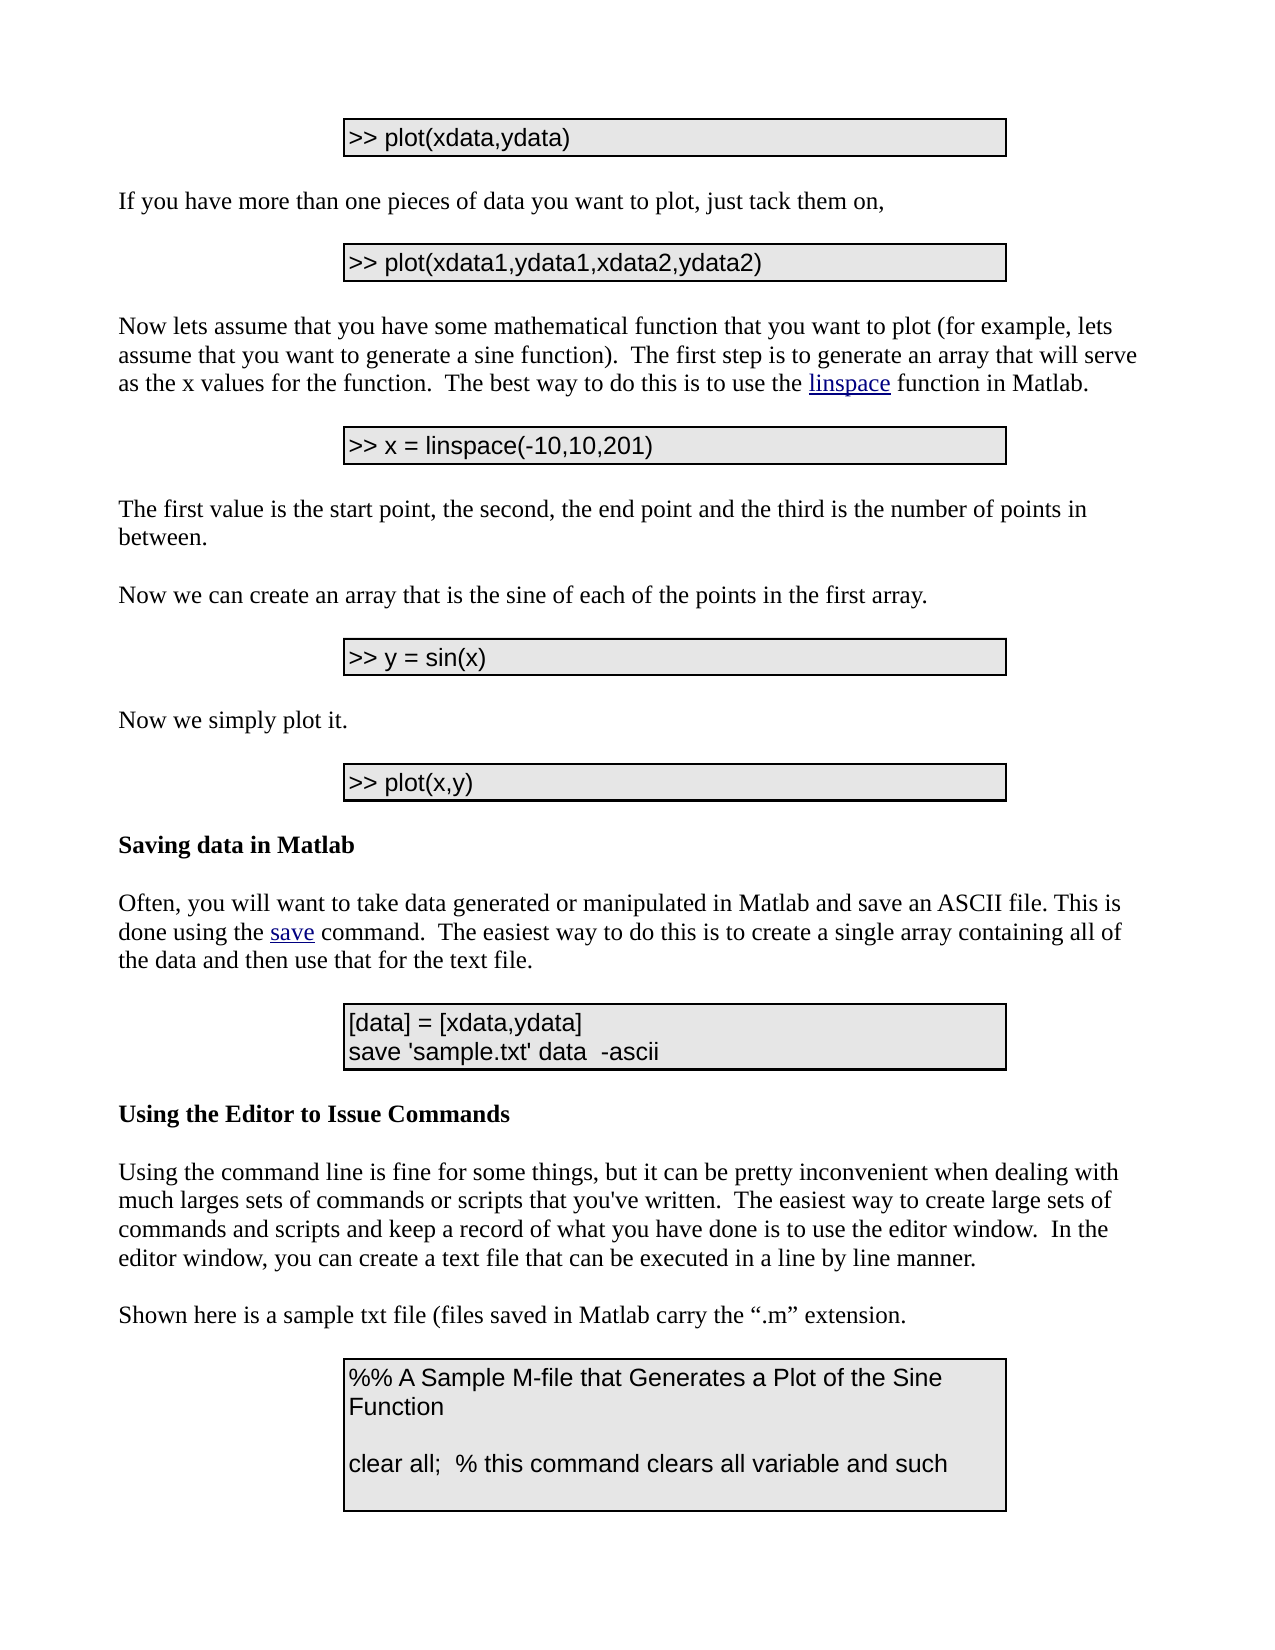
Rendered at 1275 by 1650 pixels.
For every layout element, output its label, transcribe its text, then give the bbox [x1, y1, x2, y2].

text Using the command line is fine for some things, but it can be pretty inconvenient when dealing with much larges sets of commands or scripts that you've written. The easiest way to create large sets of commands and scripts and keep a record of what you have done is to use the editor window. In the editor window, you can create a text file that can be executed in a line by line manner. [118, 1157, 1157, 1272]
text Using the Editor to Issue Commands [118, 1099, 1157, 1128]
text Often, you will want to take data generated or manipulated in Matlab and save an ASCII file. This is done using the save command. The easiest way to do this is to create a single array containing all of the data and then use that for the text file. [118, 888, 1157, 974]
text [data] = [xdata,ydata] [345, 1005, 1005, 1032]
text save 'sample.txt' data -ascii [345, 1032, 1005, 1068]
text If you have more than one pieces of data you want to plot, just tack them on, [118, 186, 1157, 214]
text >> plot(xdata1,ydata1,xdata2,ydata2) [345, 245, 1005, 280]
text Saving data in Matlab [118, 830, 1157, 859]
text >> plot(xdata,ydata) [345, 120, 1005, 155]
text >> plot(x,y) [345, 765, 1005, 799]
text Now we simply plot it. [118, 705, 1157, 734]
text >> x = linspace(-10,10,201) [345, 428, 1005, 463]
text Now lets assume that you have some mathematical function that you want to plot (for example, lets assume that you want to generate a sine function). The first step is to generate an array that will serve as the x values for the function. The best way to do this is to use the linspace function in Matlab. [118, 311, 1157, 397]
text The first value is the start point, the second, the end point and the third is the number of points in between. [118, 494, 1157, 551]
text >> y = sin(x) [345, 640, 1005, 674]
text clear all; % this command clears all variable and such [345, 1444, 1005, 1473]
text Shown here is a sample txt file (files saved in Matlab carry the “.m” extension. [118, 1301, 1157, 1329]
text Now we can create an array that is the sine of each of the points in the first array. [118, 580, 1157, 609]
text %% A Sample M-file that Generates a Plot of the Sine Function [345, 1360, 1005, 1416]
